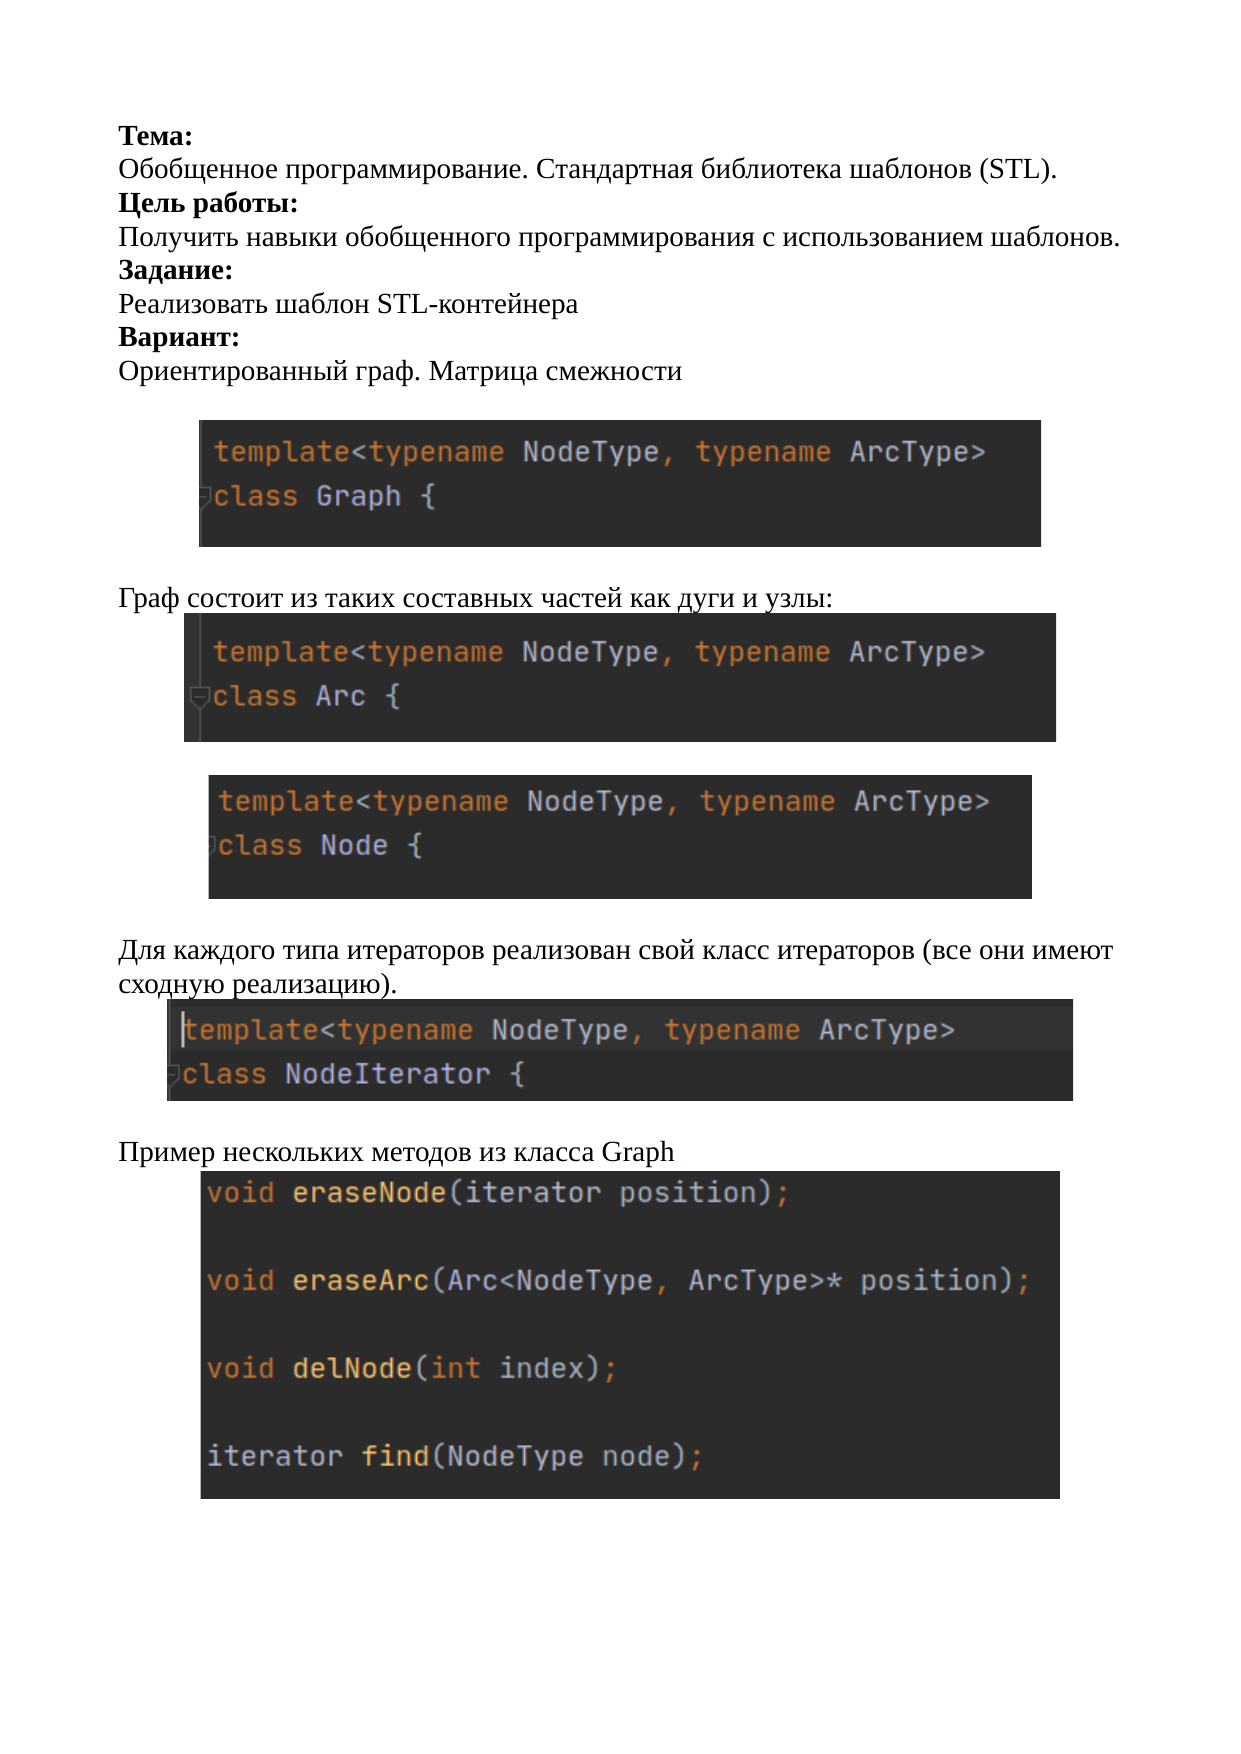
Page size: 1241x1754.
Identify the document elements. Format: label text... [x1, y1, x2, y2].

picture [200, 1171, 1060, 1499]
text Граф состоит из таких составных частей как дуги и узлы: [118, 580, 1122, 614]
text Вариант: [118, 319, 1122, 353]
text Получить навыки обобщенного программирования с использованием шаблонов. [118, 219, 1122, 252]
picture [199, 420, 1042, 547]
text Тема: [118, 118, 1122, 152]
text Задание: [118, 252, 1122, 286]
text Пример нескольких методов из класса Graph [118, 1134, 1122, 1168]
text Ориентированный граф. Матрица смежности [118, 353, 1122, 386]
text Реализовать шаблон STL-контейнера [118, 286, 1122, 319]
picture [208, 775, 1032, 899]
picture [184, 613, 1057, 742]
text Для каждого типа итераторов реализован свой класс итераторов (все они имеют сходную реализацию). [118, 932, 1122, 999]
text Цель работы: [118, 185, 1122, 219]
text Обобщенное программирование. Стандартная библиотека шаблонов (STL). [118, 152, 1122, 185]
picture [167, 999, 1074, 1101]
